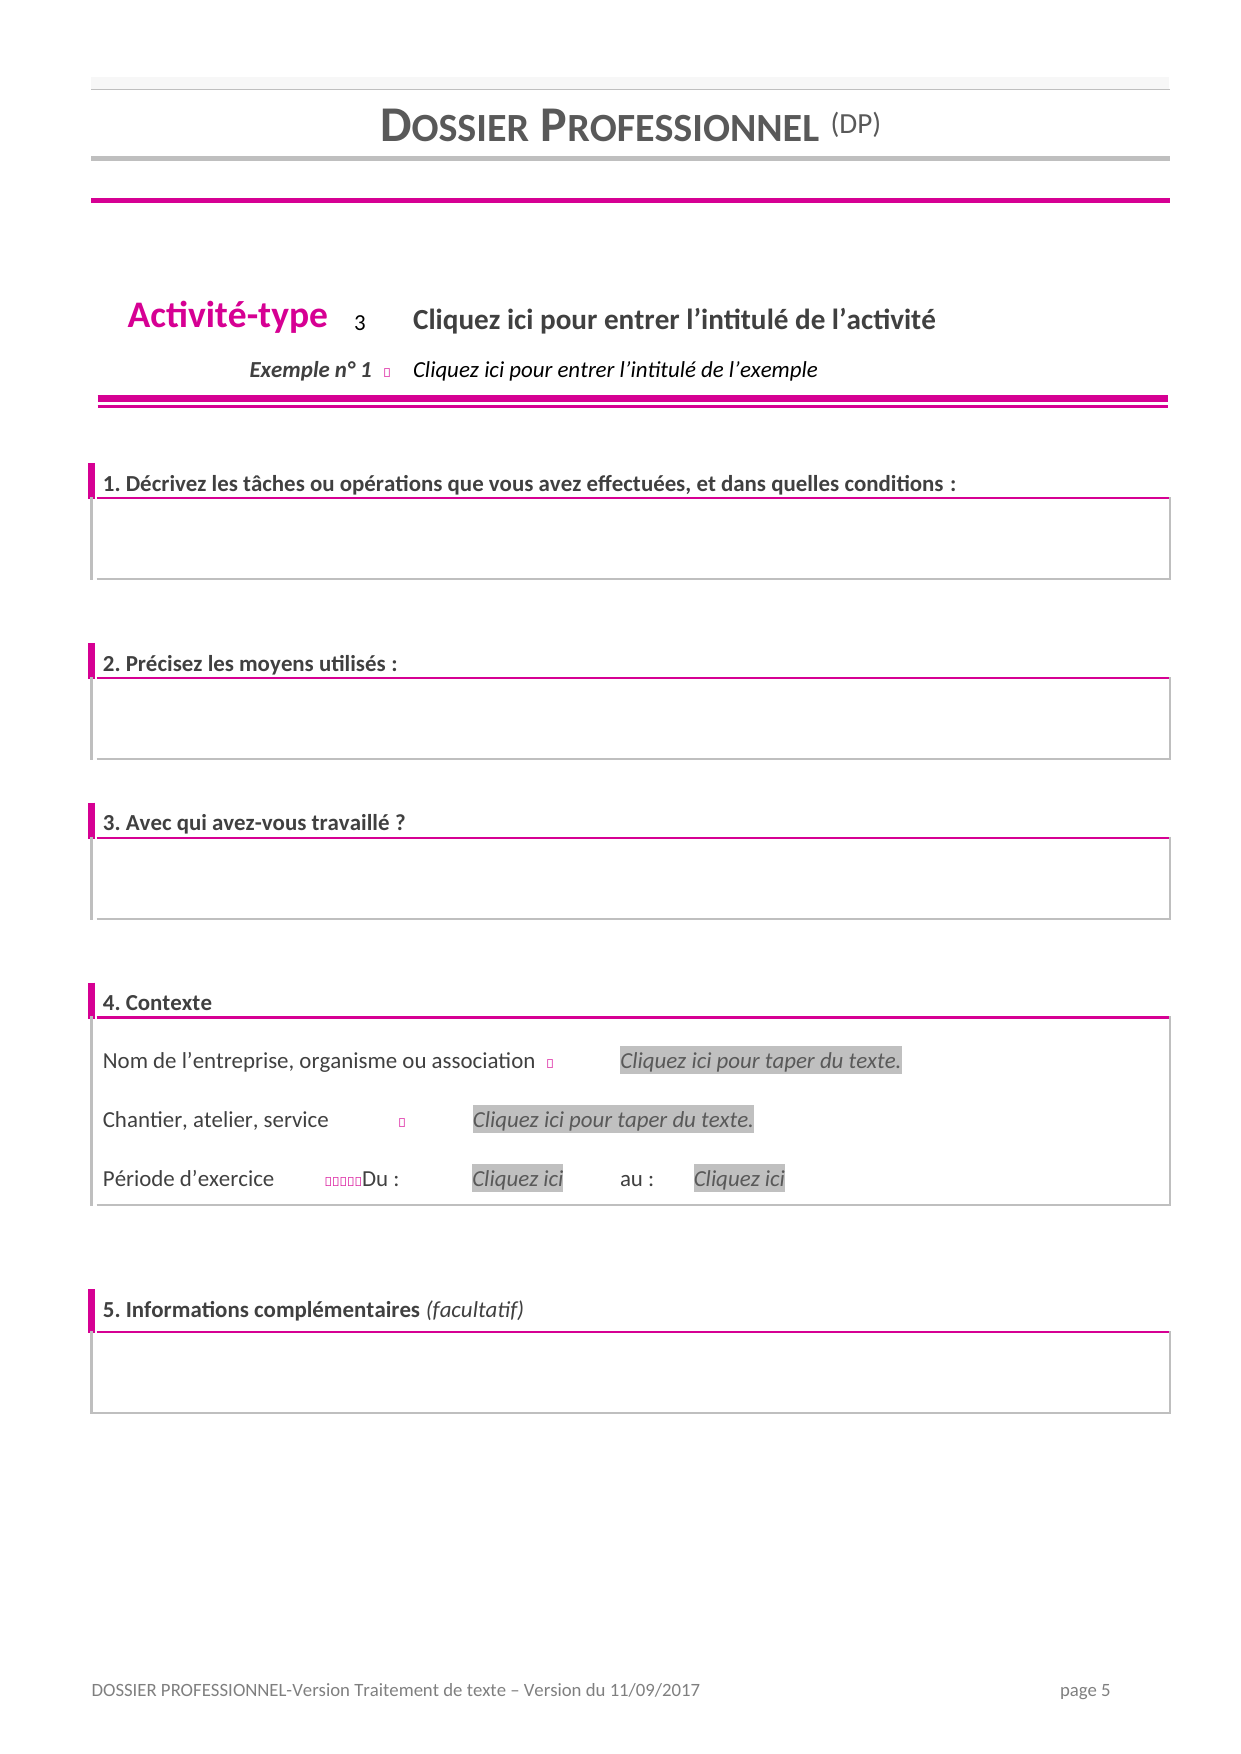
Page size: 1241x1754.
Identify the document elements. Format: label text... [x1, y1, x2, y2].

table_cell Cliquez ici pour taper du texte. [595, 1040, 1169, 1086]
table_cell [91, 578, 1110, 622]
table_cell [93, 1016, 595, 1040]
table_cell Exemple n° 1  [91, 336, 402, 395]
table_cell [93, 860, 1169, 896]
table_cell [1110, 1206, 1169, 1248]
table_cell Cliquez ici pour taper du texte. [461, 1086, 1169, 1145]
table_cell [93, 557, 1169, 578]
table_cell Nom de l’entreprise, organisme ou association  [93, 1040, 595, 1086]
table_cell [93, 837, 1169, 860]
table_cell [91, 918, 1110, 961]
table_cell Cliquez ici pour entrer l’intitulé de l’exemple [402, 336, 1169, 395]
table_cell [1110, 1289, 1169, 1331]
table_cell [93, 1391, 1169, 1412]
table_cell [93, 1354, 1169, 1391]
table_cell 1. Décrivez les tâches ou opérations que vous avez effectuées, et dans quelles conditions : [95, 463, 1169, 497]
table_cell 5. Informations complémentaires (facultatif) [95, 1289, 1110, 1331]
table_header Cliquez ici pour entrer l’intitulé de l’activité [402, 285, 1169, 336]
table_cell [1110, 920, 1169, 961]
table_cell [91, 1204, 1110, 1248]
table_cell [91, 758, 1169, 781]
table_cell [91, 961, 1169, 982]
table_cell [91, 395, 1169, 442]
table_cell 4. Contexte [95, 983, 1169, 1016]
table_cell [93, 700, 1169, 737]
table_header Activité-type [91, 285, 343, 336]
table_cell 3. Avec qui avez-vous travaillé ? [95, 803, 1169, 837]
table_cell [1110, 580, 1169, 622]
table_cell [93, 737, 1169, 758]
table_cell [91, 781, 1169, 803]
table_cell [93, 896, 1169, 918]
table_cell Période d’exercice Du : Cliquez ici au : Cliquez ici [93, 1145, 1169, 1204]
table_cell [91, 1248, 1110, 1289]
table_cell [93, 1331, 1169, 1354]
table_cell [1110, 1248, 1169, 1289]
table_cell [93, 520, 1169, 557]
table_cell [93, 677, 1169, 700]
table_cell 2. Précisez les moyens utilisés : [95, 643, 1169, 677]
table_cell [595, 1019, 1169, 1040]
table_cell [93, 497, 1169, 520]
table_cell [91, 442, 1169, 463]
table_cell Chantier, atelier, service  [93, 1086, 461, 1145]
table_cell [91, 622, 1169, 643]
table_header 3 [343, 285, 402, 336]
